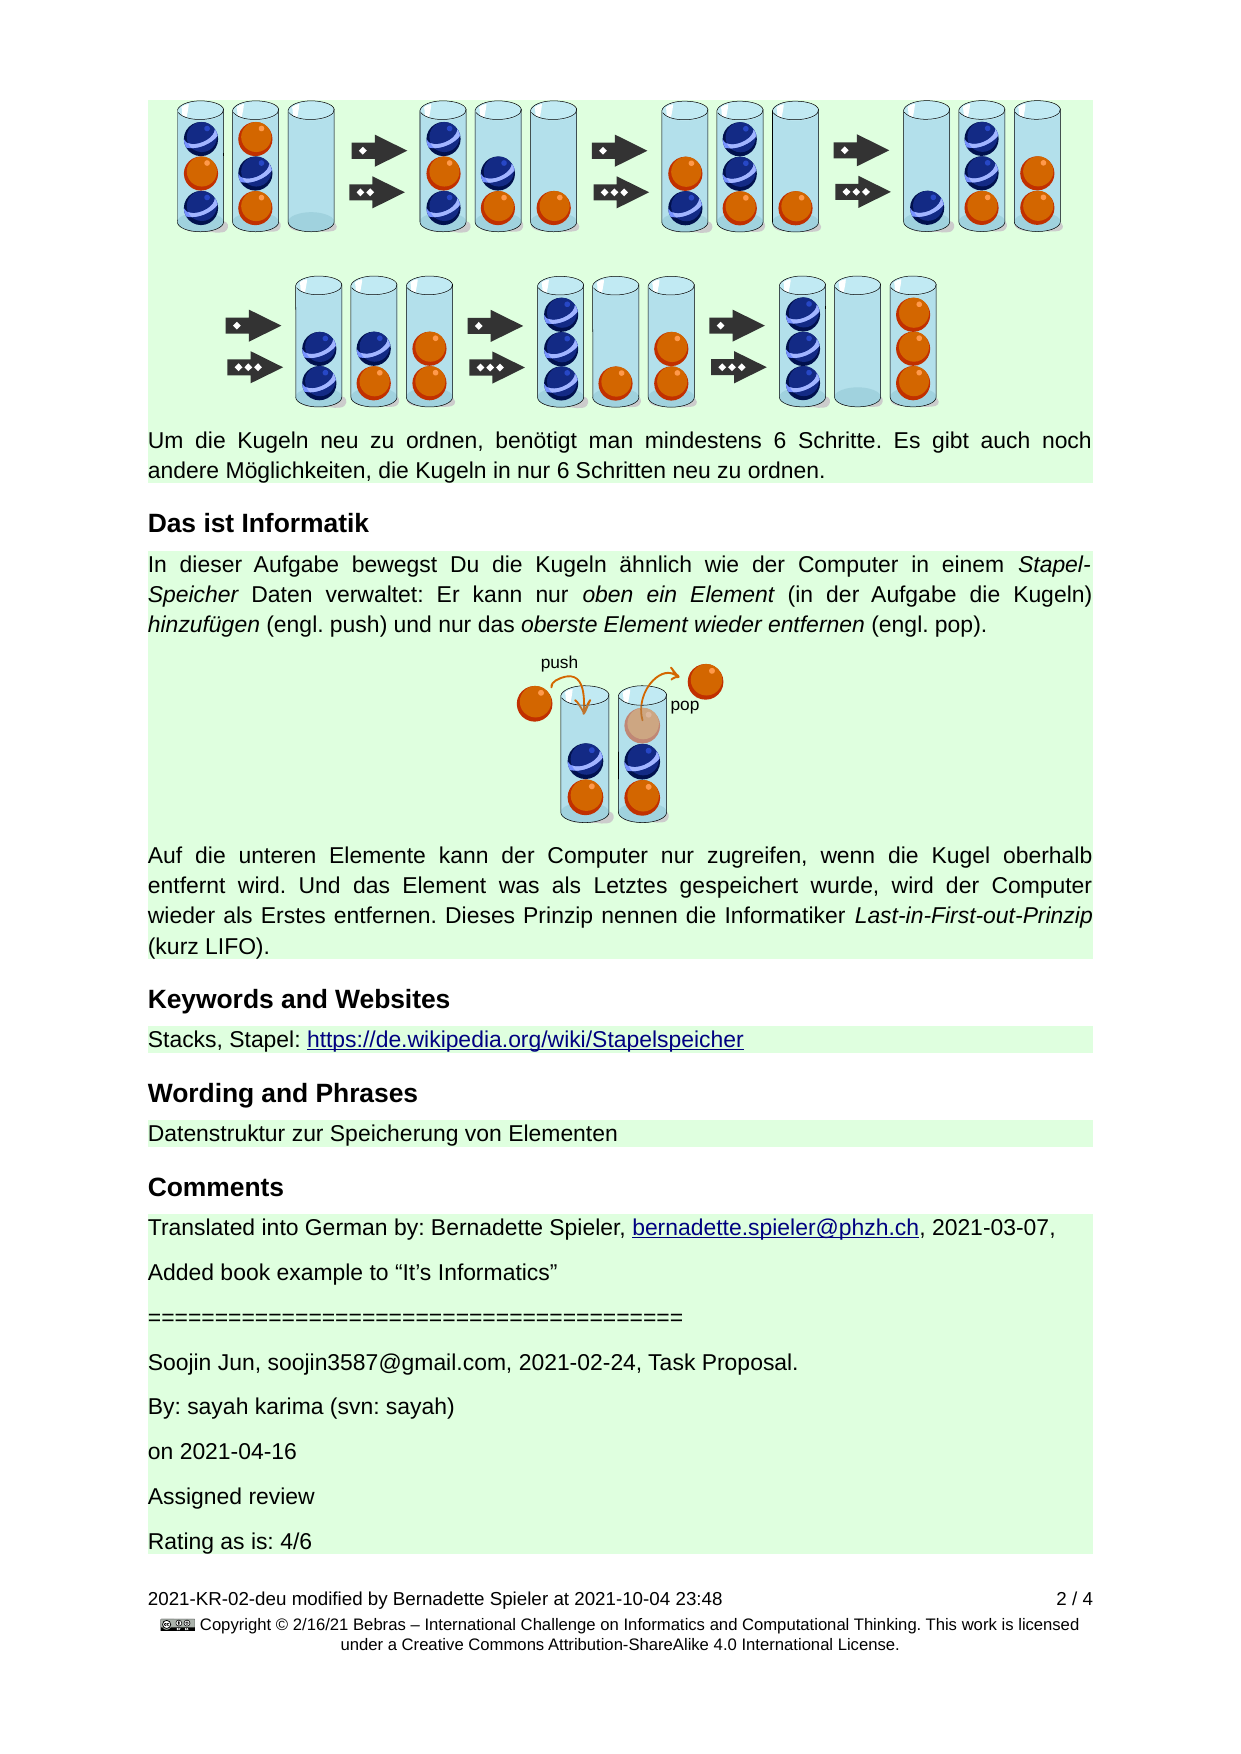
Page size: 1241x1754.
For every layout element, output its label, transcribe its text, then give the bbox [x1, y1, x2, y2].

text Datenstruktur zur Speicherung von Elementen [148, 1120, 1093, 1147]
text By: sayah karima (svn: sayah) [148, 1393, 1093, 1420]
subtitle Das ist Informatik [148, 508, 1093, 538]
subtitle Wording and Phrases [148, 1077, 1093, 1108]
text Auf die unteren Elemente kann der Computer nur zugreifen, wenn die Kugel oberhalb entfernt wird. Und das Element was als Letztes gespeichert wurde, wird der Computer wieder als Erstes entfernen. Dieses Prinzip nennen die Informatiker Last-in-First-out-Prinzip (kurz LIFO). [148, 842, 1093, 959]
text Stacks, Stapel: https://de.wikipedia.org/wiki/Stapelspeicher [148, 1026, 1093, 1053]
text Assigned review [148, 1483, 1093, 1509]
text Added book example to “It’s Informatics” [148, 1259, 1093, 1285]
text ======================================== [148, 1304, 1093, 1330]
text Rating as is: 4/6 [148, 1528, 1093, 1554]
text In dieser Aufgabe bewegst Du die Kugeln ähnlich wie der Computer in einem Stapel-Speicher Daten verwaltet: Er kann nur oben ein Element (in der Aufgabe die Kugeln) hinzufügen (engl. push) und nur das oberste Element wieder entfernen (engl. pop). [148, 551, 1093, 637]
text on 2021-04-16 [148, 1438, 1093, 1464]
subtitle Keywords and Websites [148, 984, 1093, 1014]
subtitle Comments [148, 1171, 1093, 1202]
text Translated into German by: Bernadette Spieler, bernadette.spieler@phzh.ch, 2021-03-07, [148, 1214, 1093, 1241]
text Um die Kugeln neu zu ordnen, benötigt man mindestens 6 Schritte. Es gibt auch noch andere Möglichkeiten, die Kugeln in nur 6 Schritten neu zu ordnen. [148, 427, 1093, 483]
text Soojin Jun, soojin3587@gmail.com, 2021-02-24, Task Proposal. [148, 1348, 1093, 1375]
